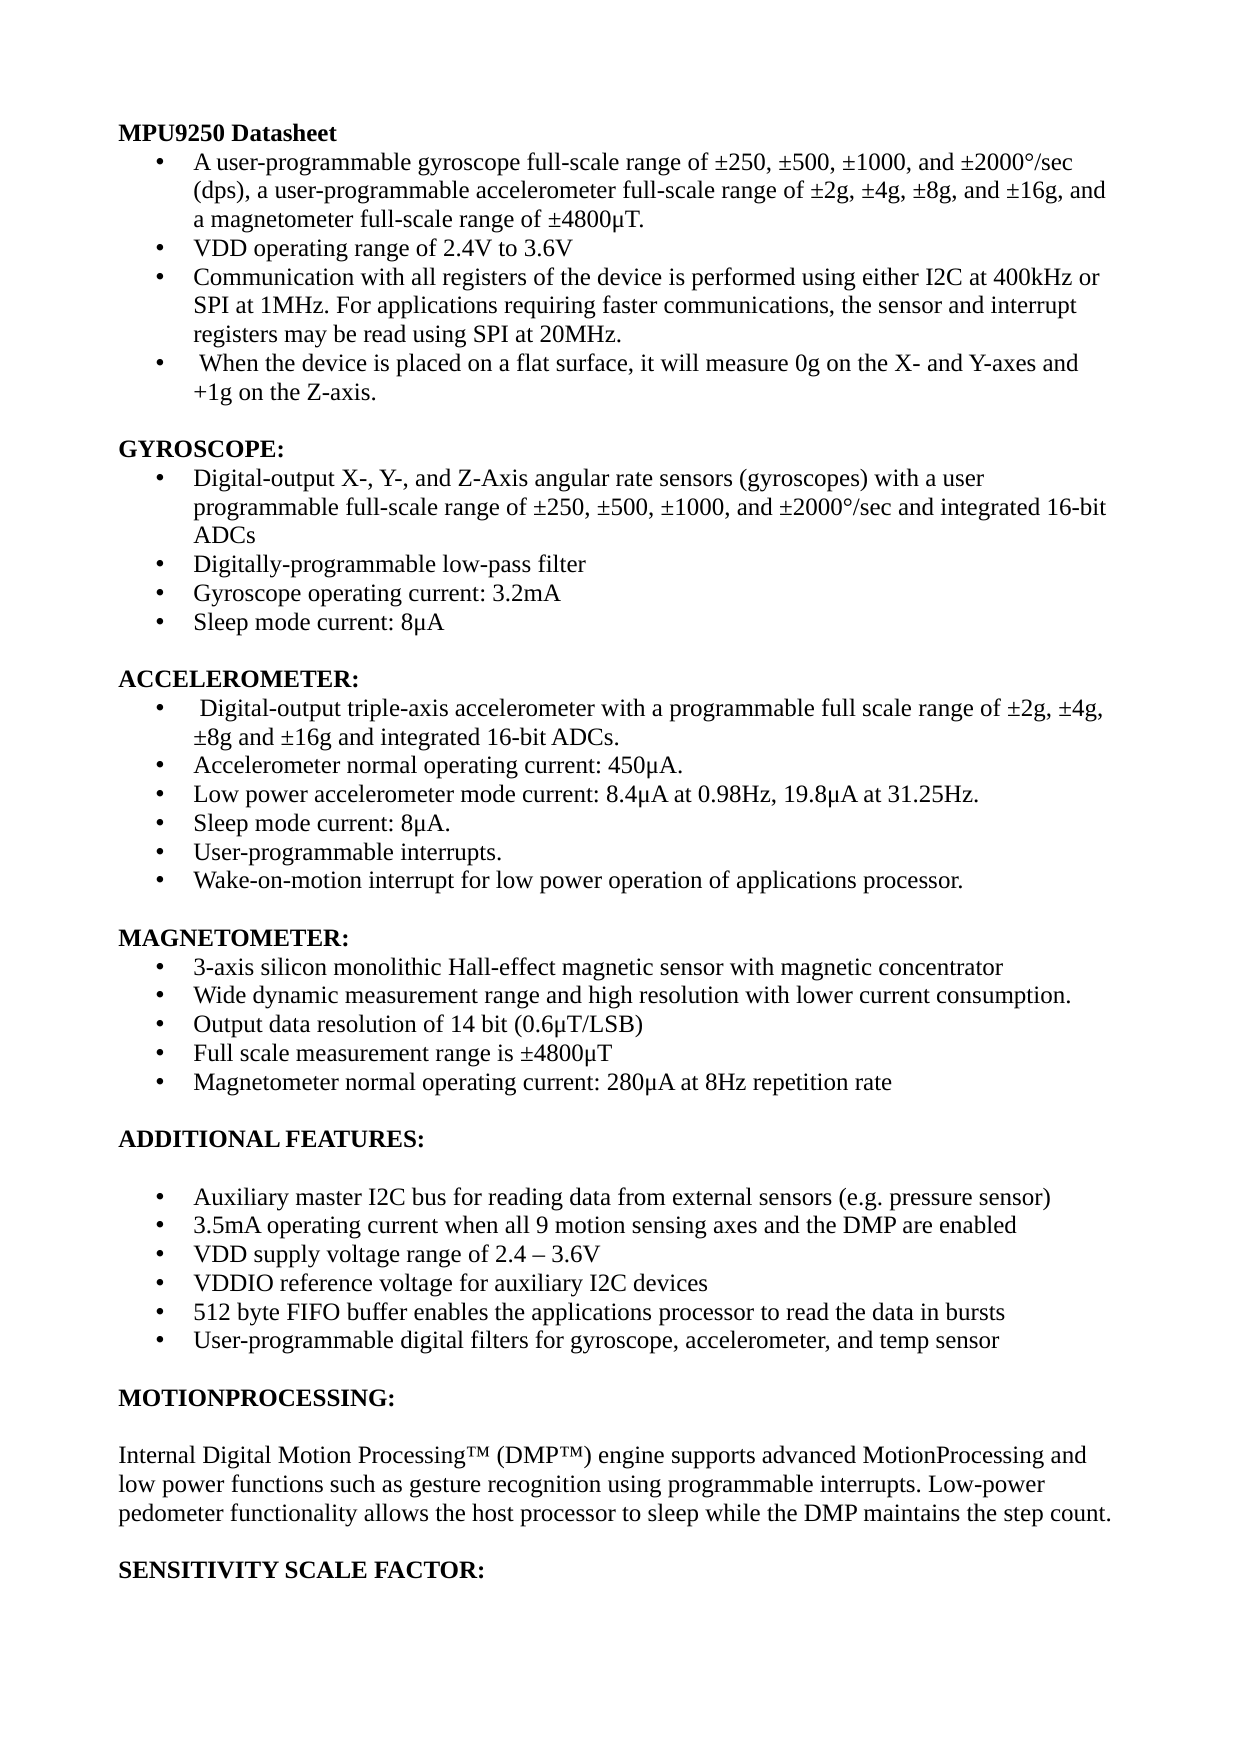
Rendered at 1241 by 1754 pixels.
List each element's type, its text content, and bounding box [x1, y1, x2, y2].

list Gyroscope operating current: 3.2mA [156, 578, 1122, 607]
list Magnetometer normal operating current: 280μA at 8Hz repetition rate [156, 1067, 1122, 1096]
list Low power accelerometer mode current: 8.4μA at 0.98Hz, 19.8μA at 31.25Hz. [156, 779, 1122, 808]
list Sleep mode current: 8μA. [156, 808, 1122, 837]
list Auxiliary master I2C bus for reading data from external sensors (e.g. pressure sensor) [156, 1182, 1122, 1211]
list Wide dynamic measurement range and high resolution with lower current consumption. [156, 981, 1122, 1009]
text ADDITIONAL FEATURES: [118, 1124, 1122, 1153]
text MOTIONPROCESSING: [118, 1383, 1122, 1412]
text GYROSCOPE: [118, 434, 1122, 463]
list Digital-output X-, Y-, and Z-Axis angular rate sensors (gyroscopes) with a user programmable full-scale range of ±250, ±500, ±1000, and ±2000°/sec and integrated 16-bit ADCs [156, 463, 1122, 549]
list VDDIO reference voltage for auxiliary I2C devices [156, 1268, 1122, 1297]
text SENSITIVITY SCALE FACTOR: [118, 1556, 1122, 1584]
list 3-axis silicon monolithic Hall-effect magnetic sensor with magnetic concentrator [156, 952, 1122, 981]
list Output data resolution of 14 bit (0.6μT/LSB) [156, 1009, 1122, 1038]
list Wake-on-motion interrupt for low power operation of applications processor. [156, 866, 1122, 894]
list Accelerometer normal operating current: 450μA. [156, 751, 1122, 779]
list A user-programmable gyroscope full-scale range of ±250, ±500, ±1000, and ±2000°/sec (dps), a user-programmable accelerometer full-scale range of ±2g, ±4g, ±8g, and ±16g, and a magnetometer full-scale range of ±4800μT. [156, 147, 1122, 233]
text ACCELEROMETER: [118, 664, 1122, 693]
list 512 byte FIFO buffer enables the applications processor to read the data in bursts [156, 1297, 1122, 1326]
list 3.5mA operating current when all 9 motion sensing axes and the DMP are enabled [156, 1211, 1122, 1239]
list Digital-output triple-axis accelerometer with a programmable full scale range of ±2g, ±4g, ±8g and ±16g and integrated 16-bit ADCs. [156, 693, 1122, 751]
text MAGNETOMETER: [118, 923, 1122, 952]
list VDD supply voltage range of 2.4 – 3.6V [156, 1239, 1122, 1268]
list When the device is placed on a flat surface, it will measure 0g on the X- and Y-axes and +1g on the Z-axis. [156, 348, 1122, 406]
list User-programmable interrupts. [156, 837, 1122, 866]
list Full scale measurement range is ±4800μT [156, 1038, 1122, 1067]
list User-programmable digital filters for gyroscope, accelerometer, and temp sensor [156, 1326, 1122, 1354]
list VDD operating range of 2.4V to 3.6V [156, 233, 1122, 262]
text MPU9250 Datasheet [118, 118, 1122, 147]
list Communication with all registers of the device is performed using either I2C at 400kHz or SPI at 1MHz. For applications requiring faster communications, the sensor and interrupt registers may be read using SPI at 20MHz. [156, 262, 1122, 348]
list Digitally-programmable low-pass filter [156, 549, 1122, 578]
text Internal Digital Motion Processing™ (DMP™) engine supports advanced MotionProcessing and low power functions such as gesture recognition using programmable interrupts. Low-power pedometer functionality allows the host processor to sleep while the DMP maintains the step count. [118, 1441, 1122, 1527]
list Sleep mode current: 8μA [156, 607, 1122, 636]
